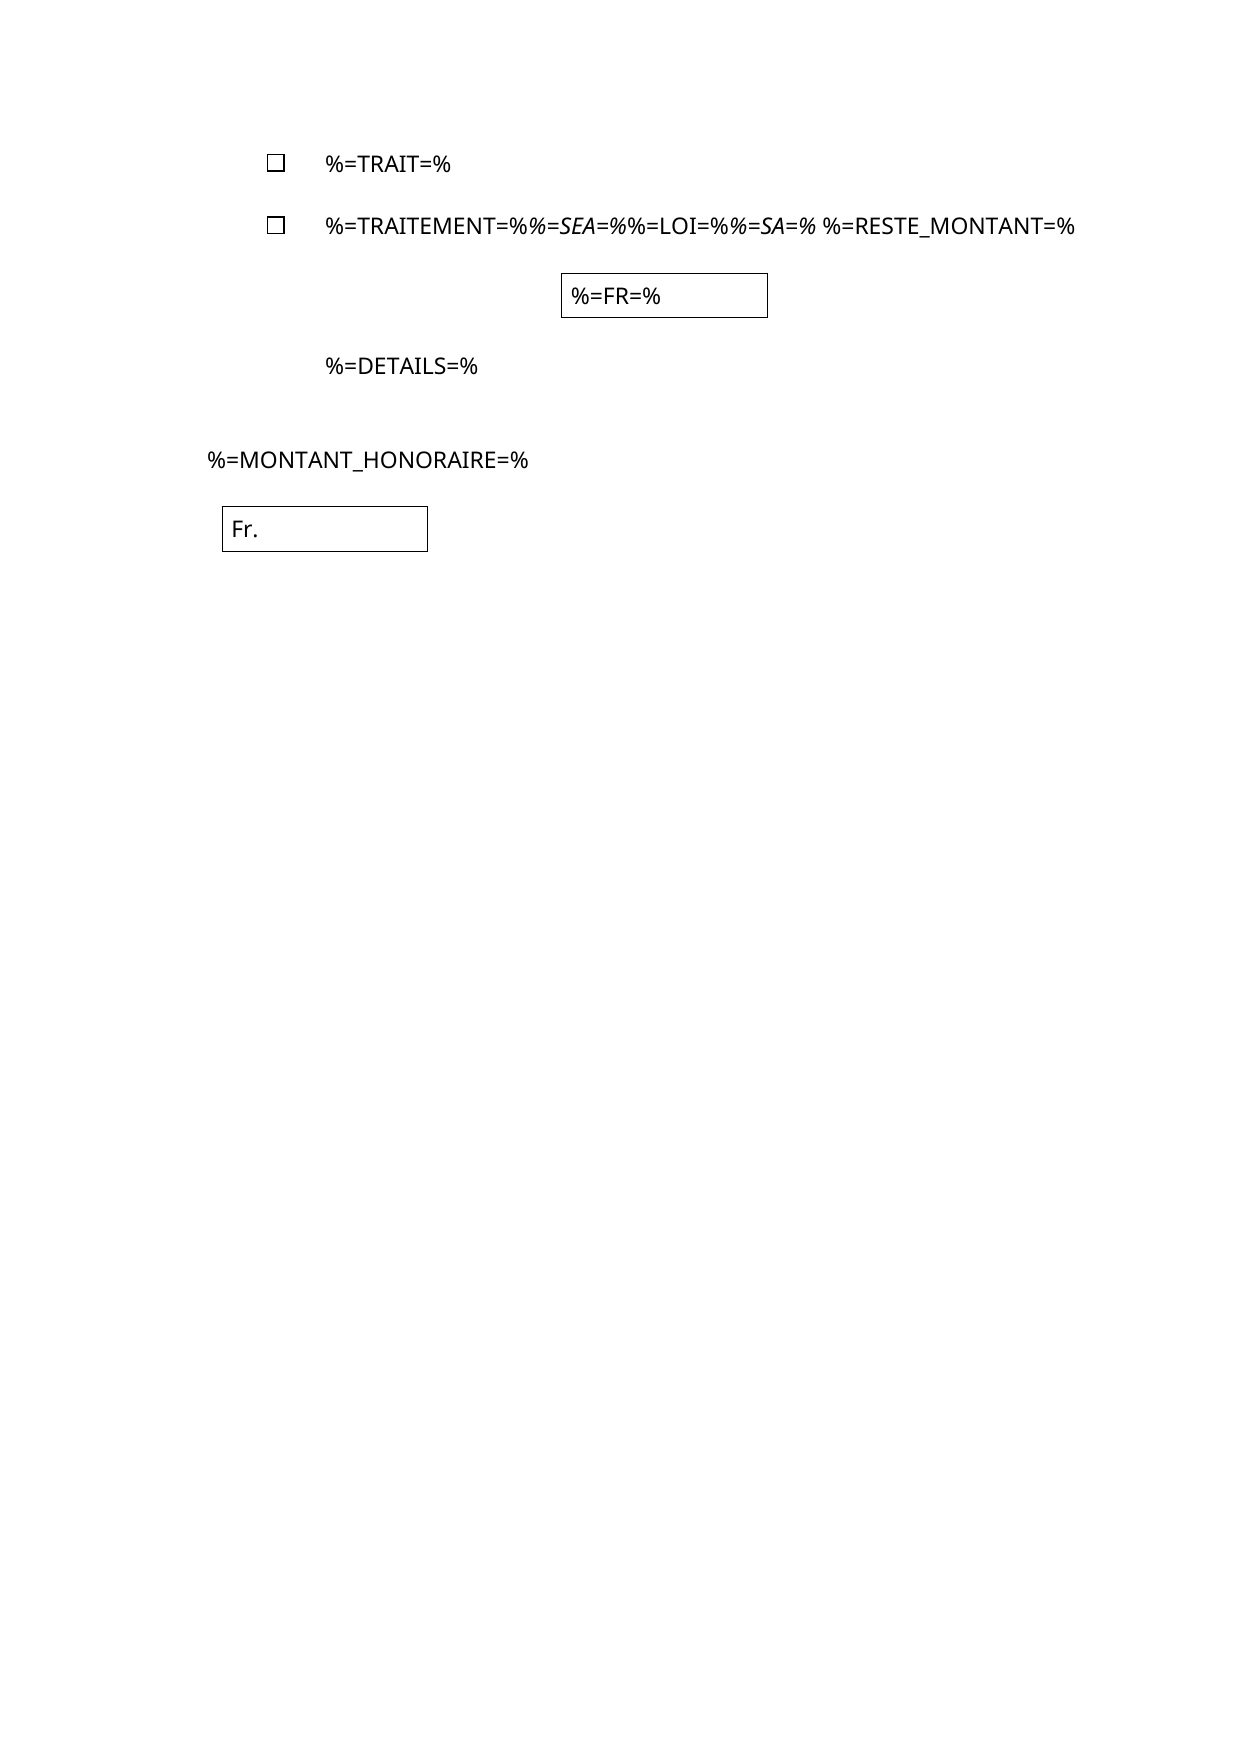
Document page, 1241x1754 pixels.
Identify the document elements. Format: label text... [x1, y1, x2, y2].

text %=DETAILS=% [325, 350, 1122, 381]
text Fr. [223, 507, 427, 551]
text %=MONTANT_HONORAIRE=% [207, 443, 1122, 475]
text %=FR=% [562, 274, 767, 317]
text %=TRAIT=% [207, 148, 1122, 179]
text %=TRAITEMENT=%%=SEA=%%=LOI=%%=SA=% %=RESTE_MONTANT=% [207, 210, 1122, 241]
